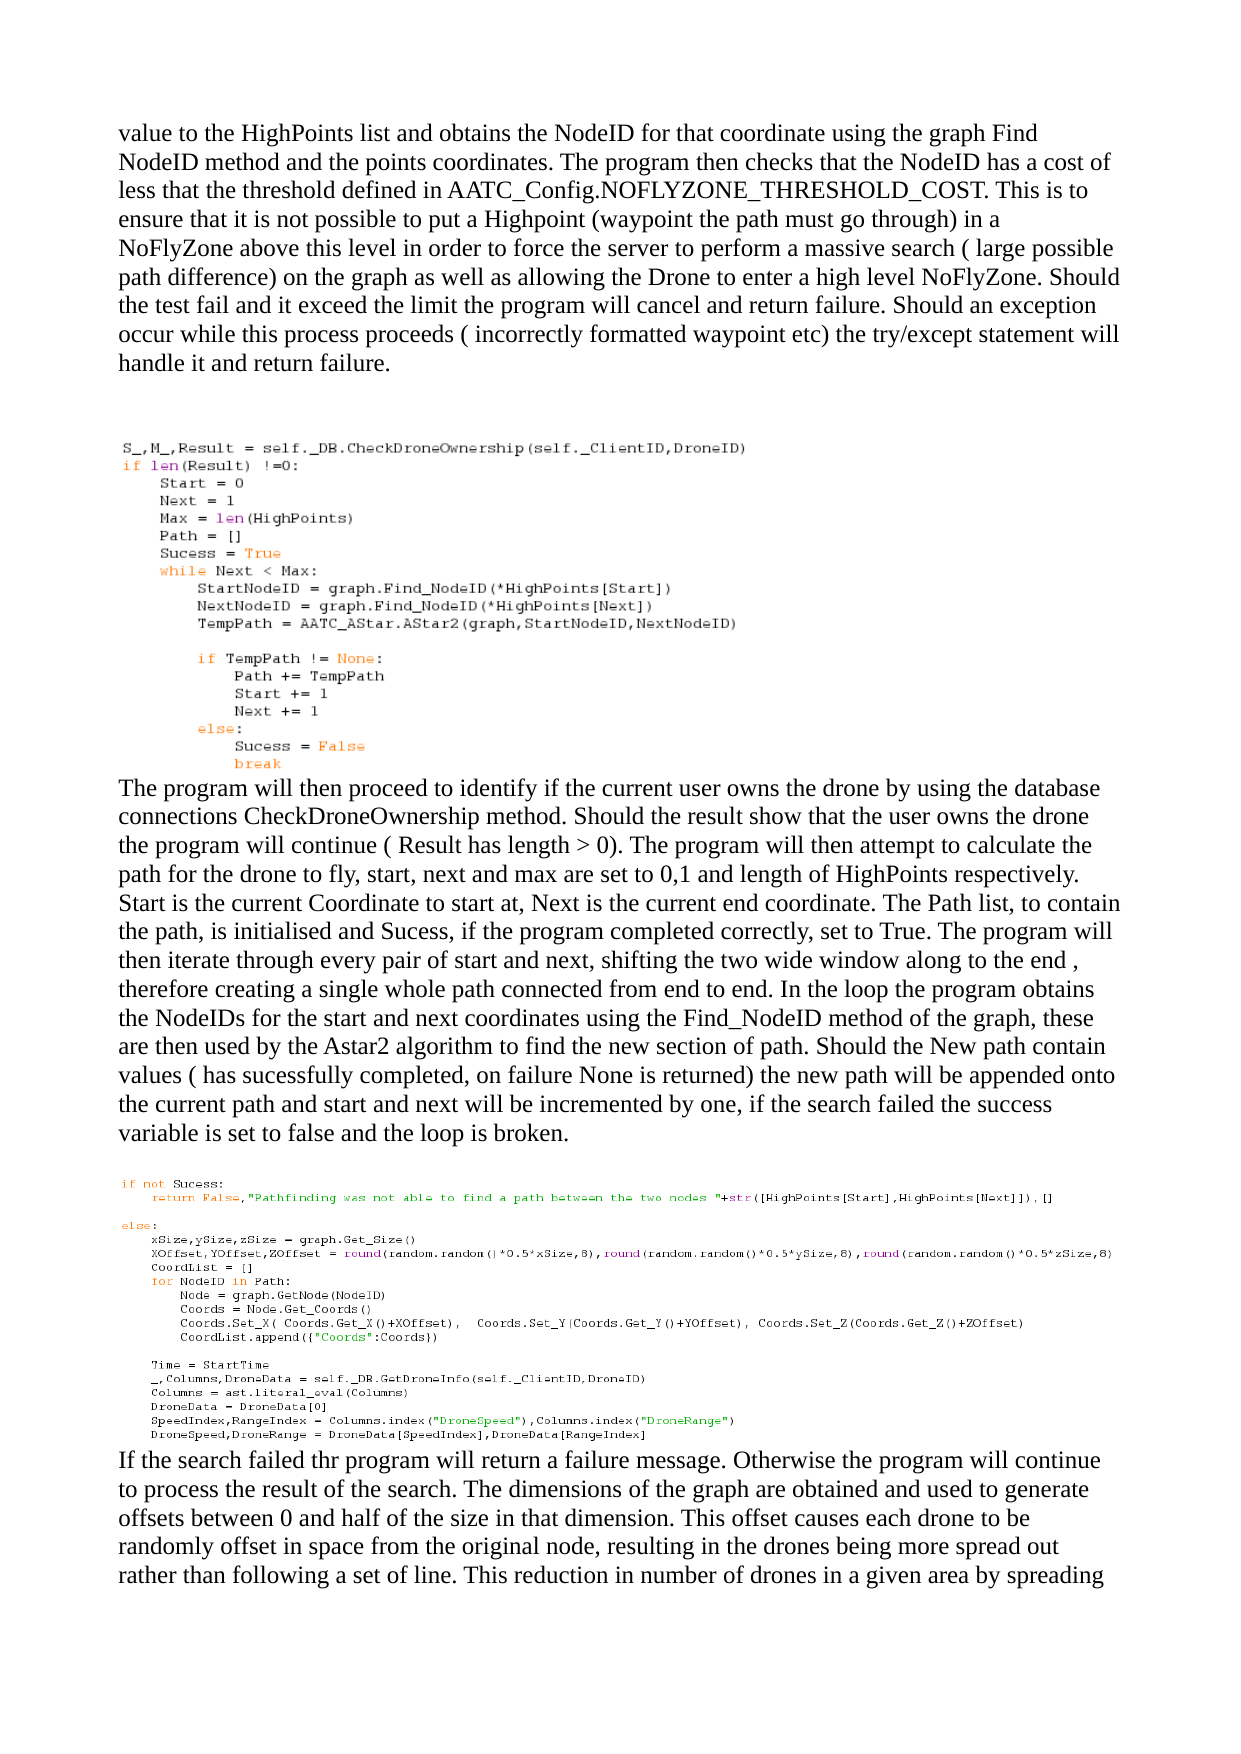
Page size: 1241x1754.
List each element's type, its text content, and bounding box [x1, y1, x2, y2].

text If the search failed thr program will return a failure message. Otherwise the program will continue to process the result of the search. The dimensions of the graph are obtained and used to generate offsets between 0 and half of the size in that dimension. This offset causes each drone to be randomly offset in space from the original node, resulting in the drones being more spread out rather than following a set of line. This reduction in number of drones in a given area by spreading [118, 1446, 1122, 1589]
text The program will then proceed to identify if the current user owns the drone by using the database connections CheckDroneOwnership method. Should the result show that the user owns the drone the program will continue ( Result has length > 0). The program will then attempt to calculate the path for the drone to fly, start, next and max are set to 0,1 and length of HighPoints respectively. Start is the current Coordinate to start at, Next is the current end coordinate. The Path list, to contain the path, is initialised and Sucess, if the program completed correctly, set to True. The program will then iterate through every pair of start and next, shifting the two wide window along to the end , therefore creating a single whole path connected from end to end. In the loop the program obtains the NodeIDs for the start and next coordinates using the Find_NodeID method of the graph, these are then used by the Astar2 algorithm to find the new section of path. Should the New path contain values ( has sucessfully completed, on failure None is returned) the new path will be appended onto the current path and start and next will be incremented by one, if the search failed the success variable is set to false and the loop is broken. [118, 434, 1122, 1146]
text value to the HighPoints list and obtains the NodeID for that coordinate using the graph Find NodeID method and the points coordinates. The program then checks that the NodeID has a cost of less that the threshold defined in AATC_Config.NOFLYZONE_THRESHOLD_COST. This is to ensure that it is not possible to put a Highpoint (waypoint the path must go through) in a NoFlyZone above this level in order to force the server to perform a massive search ( large possible path difference) on the graph as well as allowing the Drone to enter a high level NoFlyZone. Should the test fail and it exceed the limit the program will cancel and return failure. Should an exception occur while this process proceeds ( incorrectly formatted waypoint etc) the try/except statement will handle it and return failure. [118, 118, 1122, 377]
picture [118, 434, 770, 773]
picture [118, 1175, 1123, 1446]
